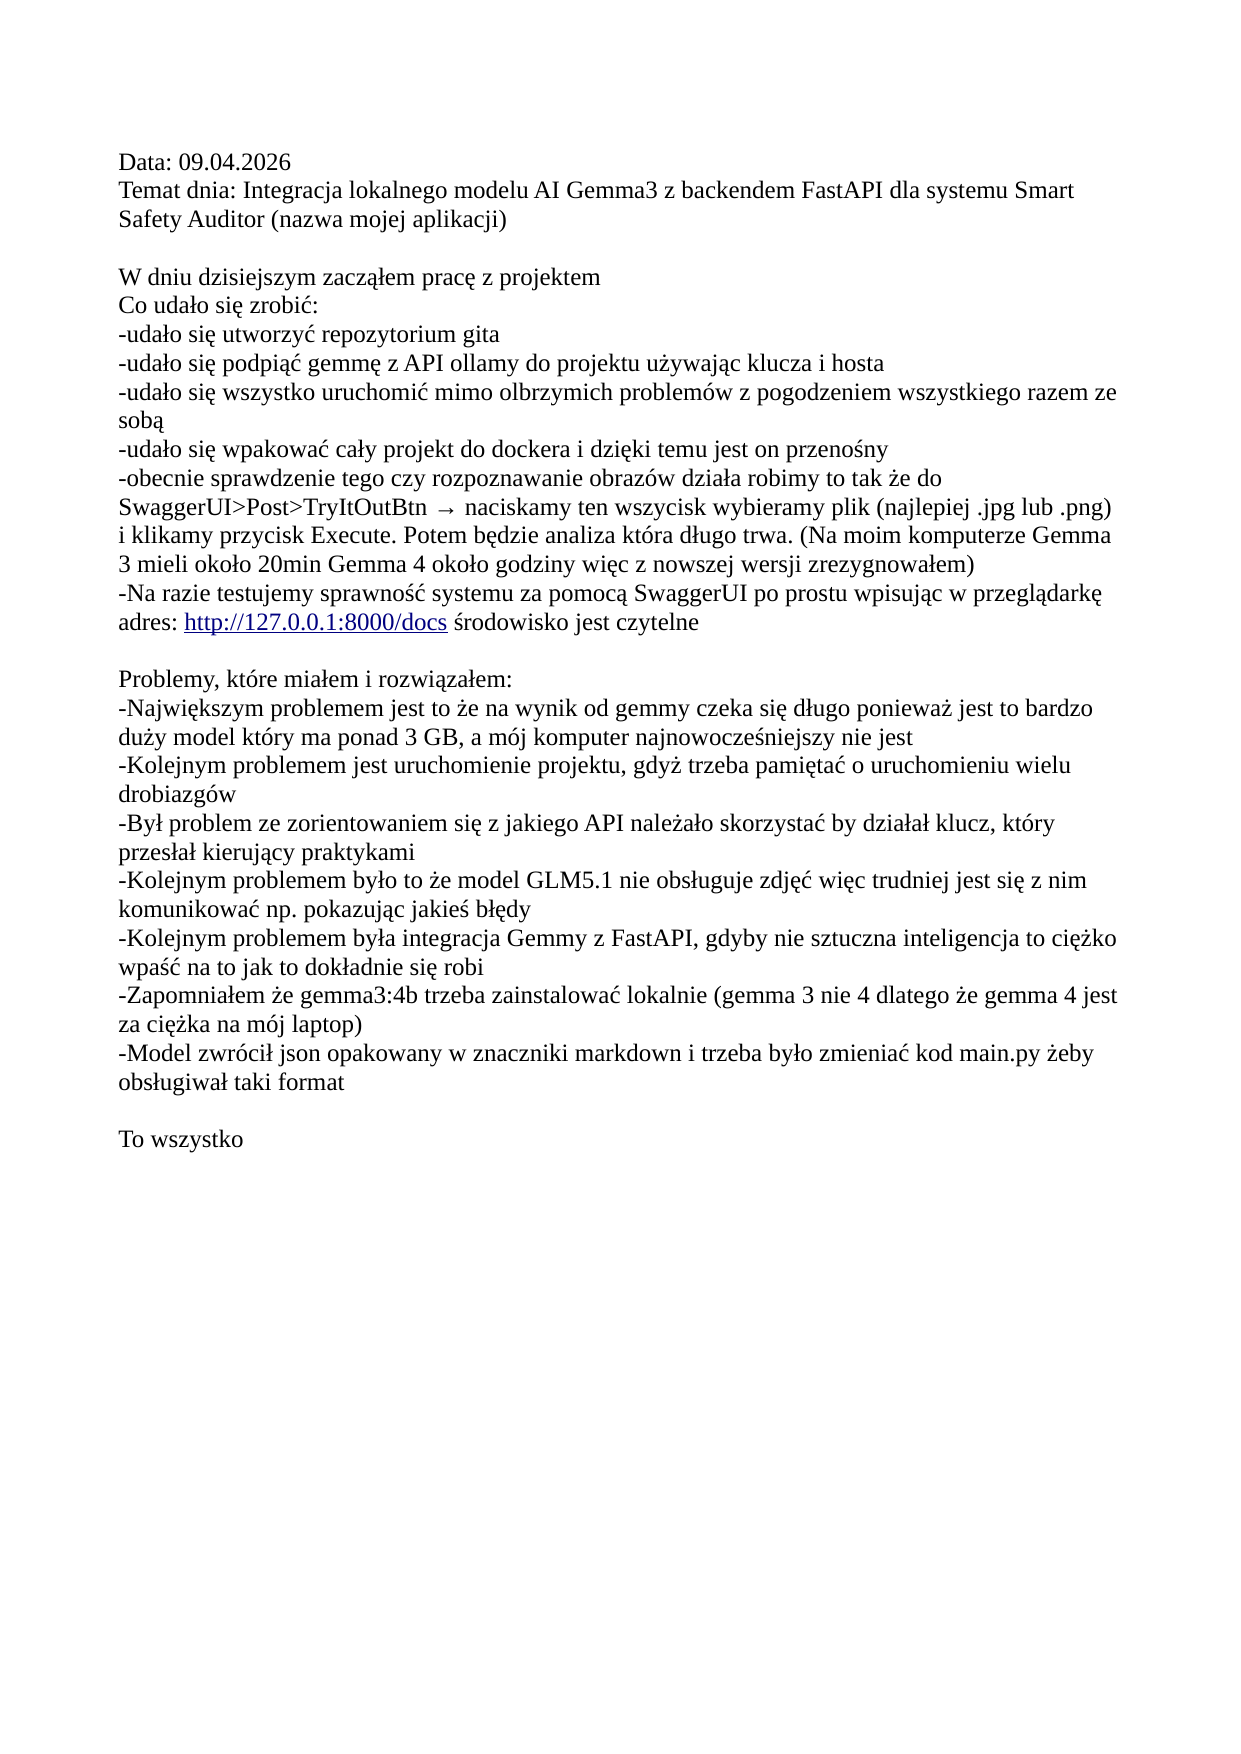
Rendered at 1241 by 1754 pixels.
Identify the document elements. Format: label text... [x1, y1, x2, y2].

text -Model zwrócił json opakowany w znaczniki markdown i trzeba było zmieniać kod main.py żeby obsługiwał taki format [118, 1038, 1122, 1096]
text -Zapomniałem że gemma3:4b trzeba zainstalować lokalnie (gemma 3 nie 4 dlatego że gemma 4 jest za ciężka na mój laptop) [118, 981, 1122, 1038]
text -udało się utworzyć repozytorium gita [118, 319, 1122, 348]
text Co udało się zrobić: [118, 291, 1122, 319]
text -udało się wpakować cały projekt do dockera i dzięki temu jest on przenośny [118, 434, 1122, 463]
text -Kolejnym problemem było to że model GLM5.1 nie obsługuje zdjęć więc trudniej jest się z nim komunikować np. pokazując jakieś błędy [118, 866, 1122, 923]
text -udało się podpiąć gemmę z API ollamy do projektu używając klucza i hosta [118, 348, 1122, 377]
text W dniu dzisiejszym zacząłem pracę z projektem [118, 262, 1122, 291]
text -Największym problemem jest to że na wynik od gemmy czeka się długo ponieważ jest to bardzo duży model który ma ponad 3 GB, a mój komputer najnowocześniejszy nie jest [118, 693, 1122, 751]
text Data: 09.04.2026 Temat dnia: Integracja lokalnego modelu AI Gemma3 z backendem FastAPI dla systemu Smart Safety Auditor (nazwa mojej aplikacji) [118, 147, 1122, 233]
text -Kolejnym problemem była integracja Gemmy z FastAPI, gdyby nie sztuczna inteligencja to ciężko wpaść na to jak to dokładnie się robi [118, 923, 1122, 981]
text -Kolejnym problemem jest uruchomienie projektu, gdyż trzeba pamiętać o uruchomieniu wielu drobiazgów [118, 751, 1122, 808]
text -obecnie sprawdzenie tego czy rozpoznawanie obrazów działa robimy to tak że do SwaggerUI>Post>TryItOutBtn → naciskamy ten wszycisk wybieramy plik (najlepiej .jpg lub .png) i klikamy przycisk Execute. Potem będzie analiza która długo trwa. (Na moim komputerze Gemma 3 mieli około 20min Gemma 4 około godziny więc z nowszej wersji zrezygnowałem) [118, 463, 1122, 578]
text -udało się wszystko uruchomić mimo olbrzymich problemów z pogodzeniem wszystkiego razem ze sobą [118, 377, 1122, 434]
text To wszystko [118, 1124, 1122, 1153]
text -Na razie testujemy sprawność systemu za pomocą SwaggerUI po prostu wpisując w przeglądarkę adres: http://127.0.0.1:8000/docs środowisko jest czytelne [118, 578, 1122, 636]
text -Był problem ze zorientowaniem się z jakiego API należało skorzystać by działał klucz, który przesłał kierujący praktykami [118, 808, 1122, 866]
text Problemy, które miałem i rozwiązałem: [118, 664, 1122, 693]
